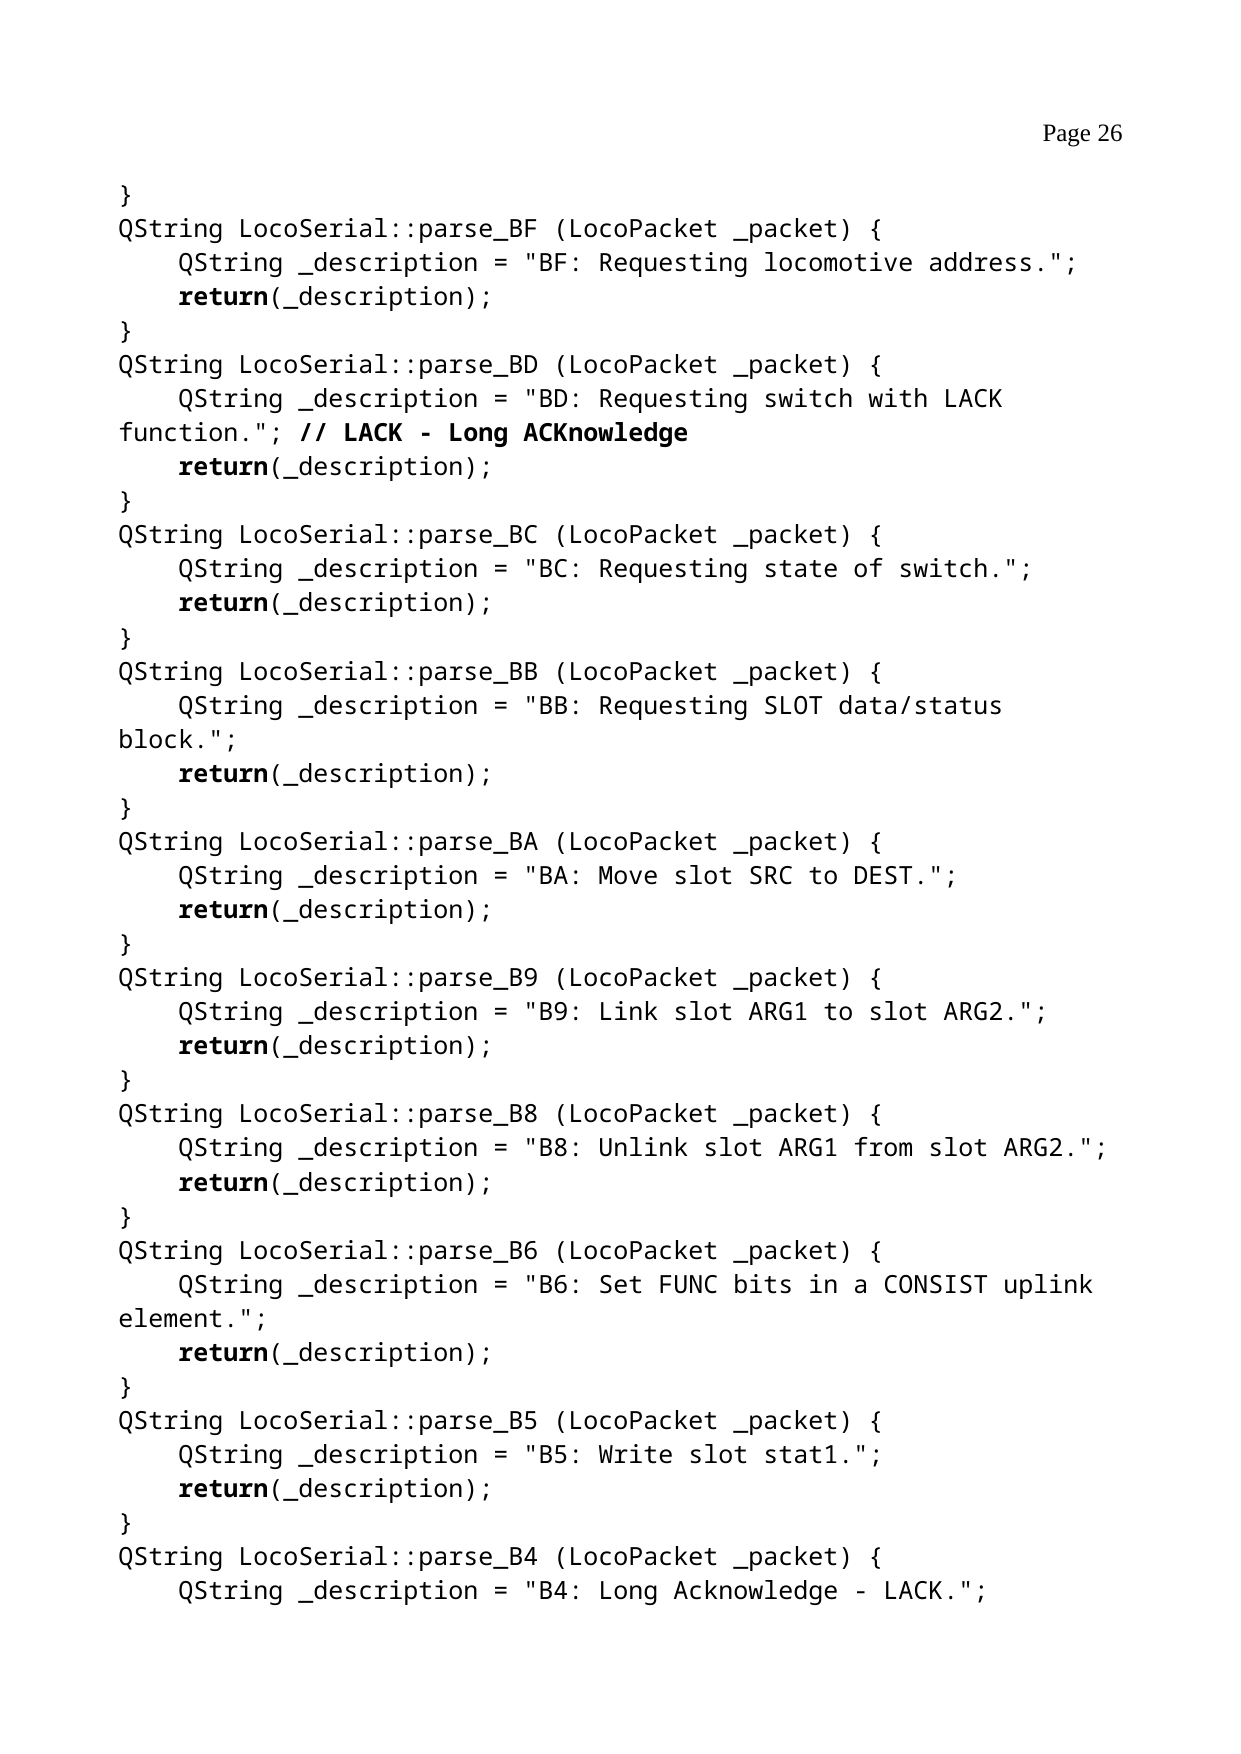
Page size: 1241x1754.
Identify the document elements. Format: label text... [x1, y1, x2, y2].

text return(_description); [118, 1028, 1122, 1062]
text QString _description = "B8: Unlink slot ARG1 from slot ARG2."; [118, 1130, 1122, 1164]
text QString LocoSerial::parse_BA (LocoPacket _packet) { [118, 823, 1122, 858]
text } [118, 483, 1122, 517]
text } [118, 1505, 1122, 1539]
text } [118, 176, 1122, 210]
text return(_description); [118, 755, 1122, 789]
text } [118, 1198, 1122, 1232]
text QString LocoSerial::parse_B6 (LocoPacket _packet) { [118, 1232, 1122, 1266]
text } [118, 789, 1122, 823]
text QString _description = "B5: Write slot stat1."; [118, 1437, 1122, 1471]
text QString LocoSerial::parse_BF (LocoPacket _packet) { [118, 210, 1122, 244]
text QString _description = "B6: Set FUNC bits in a CONSIST uplink element."; [118, 1266, 1122, 1334]
text return(_description); [118, 1164, 1122, 1198]
text } [118, 313, 1122, 347]
text } [118, 1368, 1122, 1403]
text QString _description = "BA: Move slot SRC to DEST."; [118, 858, 1122, 892]
text QString LocoSerial::parse_BD (LocoPacket _packet) { [118, 347, 1122, 381]
text QString LocoSerial::parse_B9 (LocoPacket _packet) { [118, 960, 1122, 994]
text } [118, 1062, 1122, 1096]
text QString LocoSerial::parse_B5 (LocoPacket _packet) { [118, 1403, 1122, 1437]
text return(_description); [118, 585, 1122, 619]
text QString LocoSerial::parse_B4 (LocoPacket _packet) { [118, 1539, 1122, 1573]
text return(_description); [118, 1334, 1122, 1368]
text QString _description = "B4: Long Acknowledge - LACK."; [118, 1573, 1122, 1607]
text QString _description = "BC: Requesting state of switch."; [118, 551, 1122, 585]
text QString _description = "B9: Link slot ARG1 to slot ARG2."; [118, 994, 1122, 1028]
text QString LocoSerial::parse_BB (LocoPacket _packet) { [118, 653, 1122, 687]
text QString _description = "BF: Requesting locomotive address."; [118, 244, 1122, 278]
text QString _description = "BB: Requesting SLOT data/status block."; [118, 687, 1122, 755]
text QString _description = "BD: Requesting switch with LACK function."; // LACK - Long ACKnowledge [118, 381, 1122, 449]
text } [118, 926, 1122, 960]
text QString LocoSerial::parse_B8 (LocoPacket _packet) { [118, 1096, 1122, 1130]
text } [118, 619, 1122, 653]
text QString LocoSerial::parse_BC (LocoPacket _packet) { [118, 517, 1122, 551]
text return(_description); [118, 278, 1122, 313]
text return(_description); [118, 449, 1122, 483]
text return(_description); [118, 892, 1122, 926]
text return(_description); [118, 1471, 1122, 1505]
